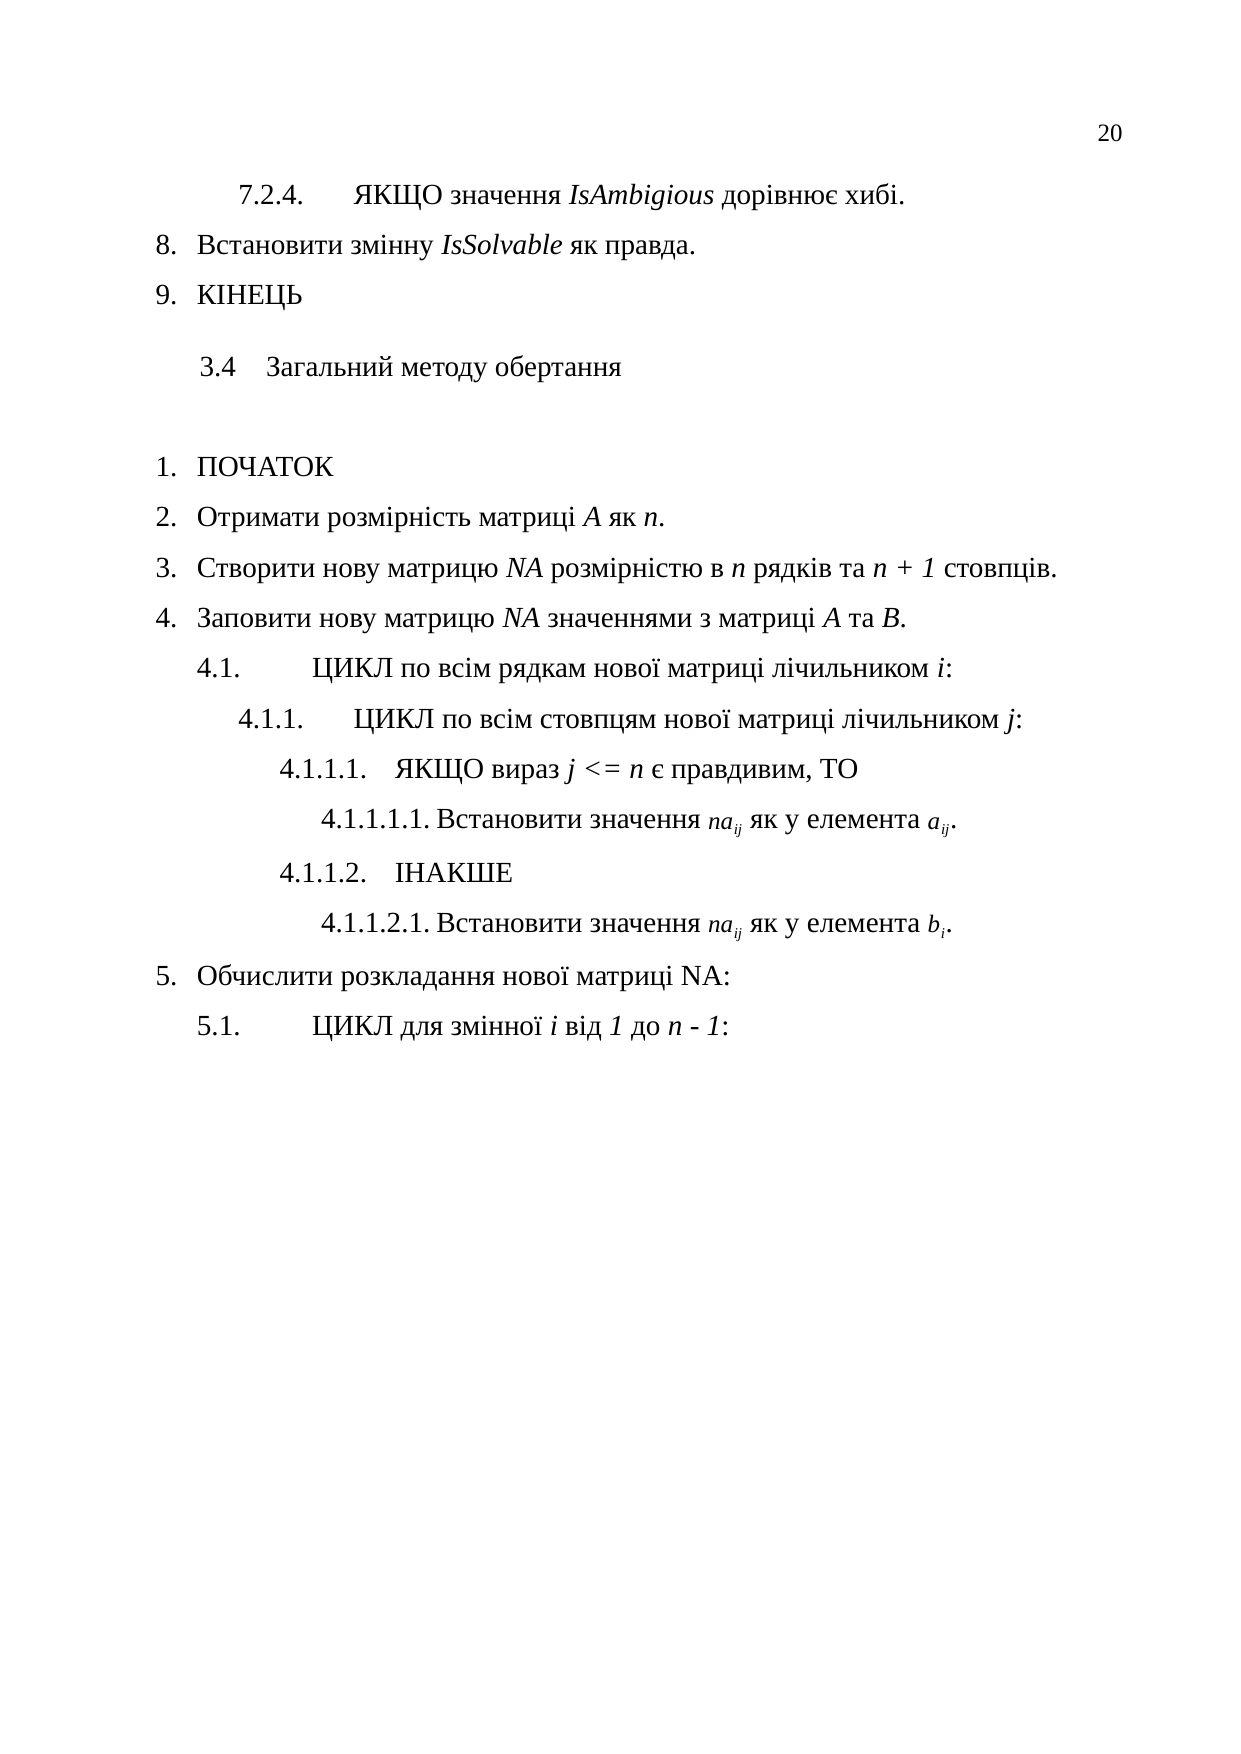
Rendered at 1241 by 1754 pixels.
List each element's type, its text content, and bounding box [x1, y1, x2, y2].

list ЦИКЛ по всім рядкам нової матриці лічильником i: [197, 651, 1122, 684]
list КІНЕЦЬ [155, 277, 1122, 311]
list Створити нову матрицю NA розмірністю в n рядків та n + 1 стовпців. [155, 550, 1122, 583]
list Встановити змінну IsSolvable як правда. [155, 227, 1122, 261]
subtitle Загальний методу обертання [118, 349, 1122, 382]
list ЯКЩО значення IsAmbigious дорівнює хибі. [238, 177, 1122, 210]
list Встановити значення як у елемента . [321, 801, 1122, 838]
list Отримати розмірність матриці A як n. [155, 499, 1122, 533]
list ЦИКЛ для змінної i від 1 до n - 1: [197, 1008, 1122, 1042]
list ІНАКШЕ [279, 855, 1122, 888]
list Встановити значення як у елемента . [321, 905, 1122, 941]
list ПОЧАТОК [155, 449, 1122, 483]
list Обчислити розкладання нової матриці NA: [155, 958, 1122, 992]
list ЦИКЛ по всім стовпцям нової матриці лічильником j: [238, 701, 1122, 734]
list Заповити нову матрицю NA значеннями з матриці A та B. [155, 600, 1122, 634]
list ЯКЩО вираз j <= n є правдивим, ТО [279, 751, 1122, 785]
